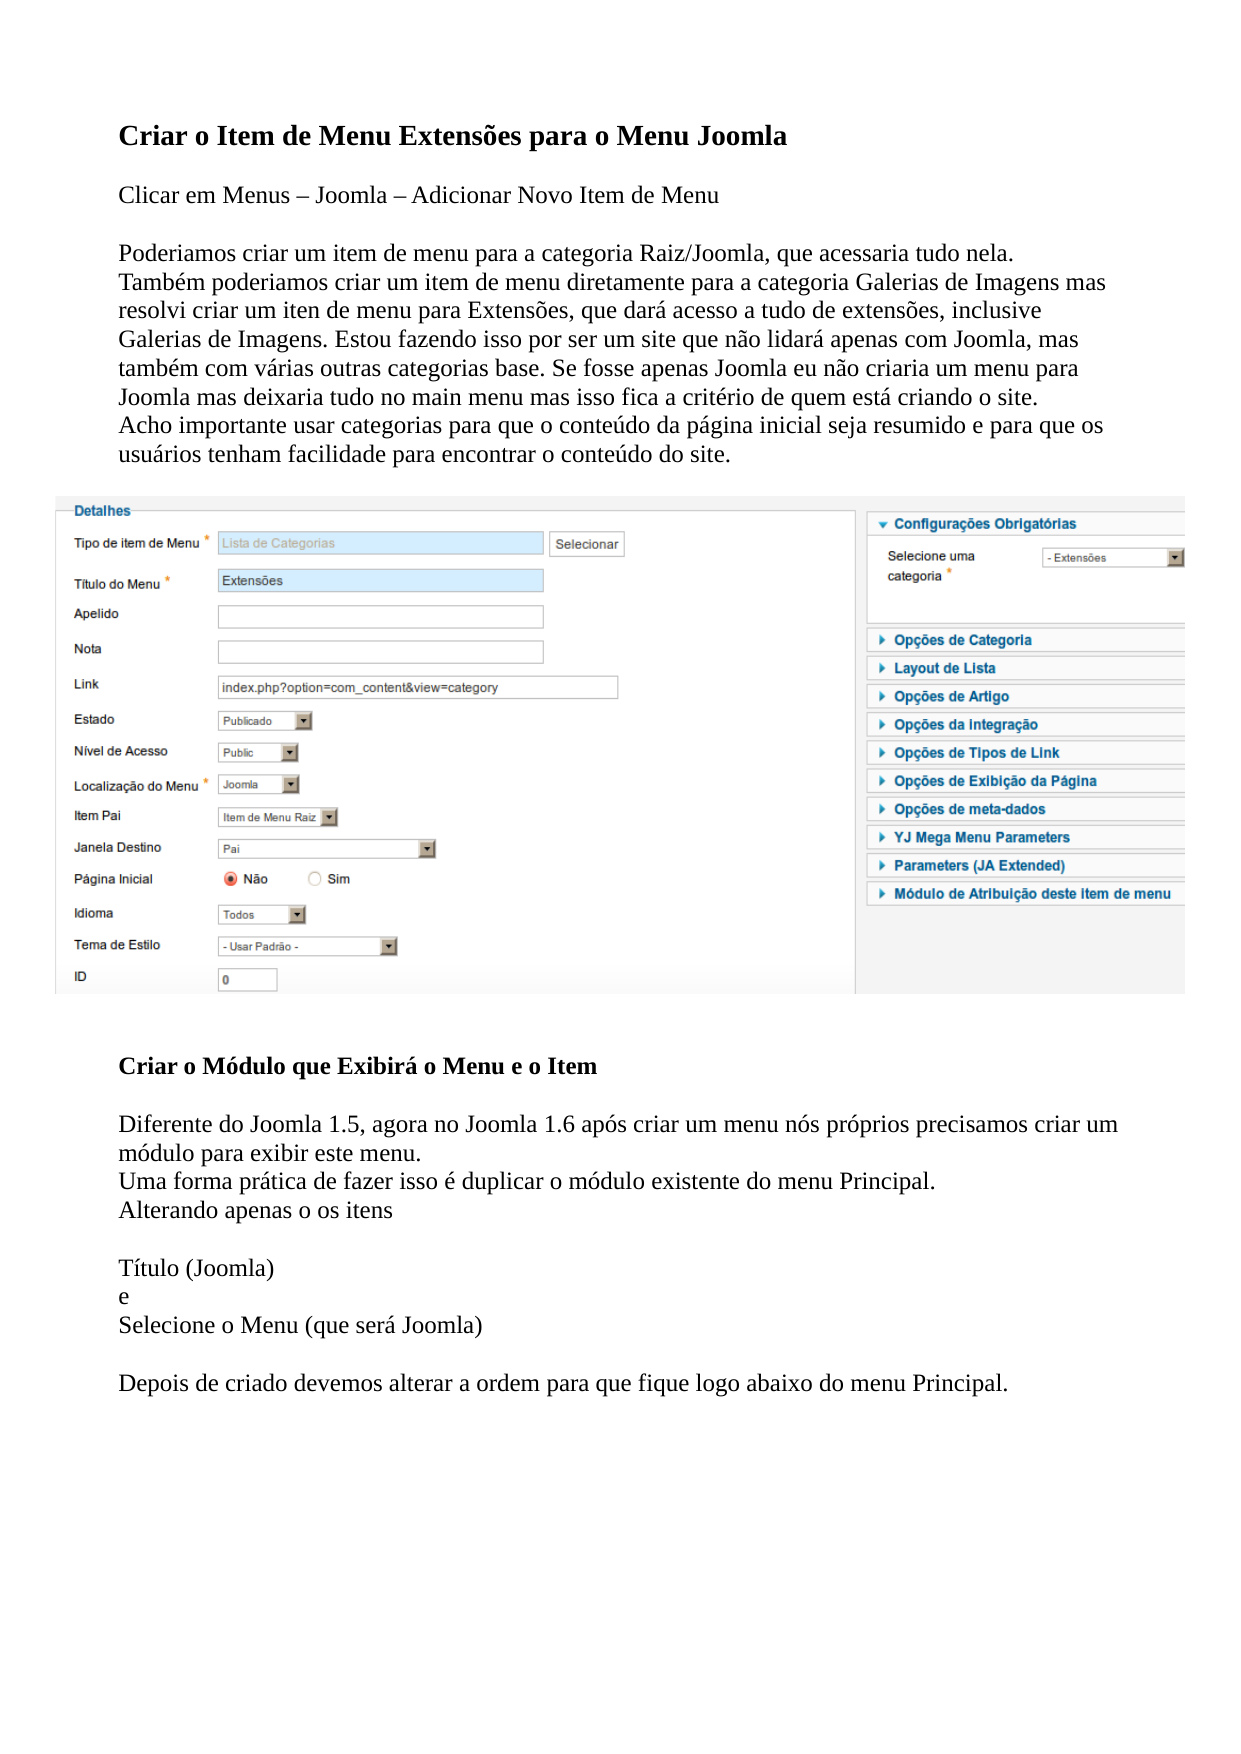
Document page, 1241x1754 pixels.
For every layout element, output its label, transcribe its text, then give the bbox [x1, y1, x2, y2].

text Criar o Item de Menu Extensões para o Menu Joomla [118, 118, 1122, 152]
text Também poderiamos criar um item de menu diretamente para a categoria Galerias de Imagens mas resolvi criar um iten de menu para Extensões, que dará acesso a tudo de extensões, inclusive Galerias de Imagens. Estou fazendo isso por ser um site que não lidará apenas com Joomla, mas também com várias outras categorias base. Se fosse apenas Joomla eu não criaria um menu para Joomla mas deixaria tudo no main menu mas isso fica a critério de quem está criando o site. [118, 267, 1122, 410]
text Selecione o Menu (que será Joomla) [118, 1310, 1122, 1339]
text Poderiamos criar um item de menu para a categoria Raiz/Joomla, que acessaria tudo nela. [118, 238, 1122, 267]
text Título (Joomla) [118, 1253, 1122, 1281]
text Diferente do Joomla 1.5, agora no Joomla 1.6 após criar um menu nós próprios precisamos criar um módulo para exibir este menu. [118, 1109, 1122, 1166]
text Uma forma prática de fazer isso é duplicar o módulo existente do menu Principal. [118, 1166, 1122, 1195]
text Criar o Módulo que Exibirá o Menu e o Item [118, 1051, 1122, 1080]
text e [118, 1281, 1122, 1310]
text Acho importante usar categorias para que o conteúdo da página inicial seja resumido e para que os usuários tenham facilidade para encontrar o conteúdo do site. [118, 410, 1122, 468]
picture [55, 496, 1185, 994]
text Clicar em Menus – Joomla – Adicionar Novo Item de Menu [118, 180, 1122, 209]
text Alterando apenas o os itens [118, 1195, 1122, 1224]
text Depois de criado devemos alterar a ordem para que fique logo abaixo do menu Principal. [118, 1368, 1122, 1396]
